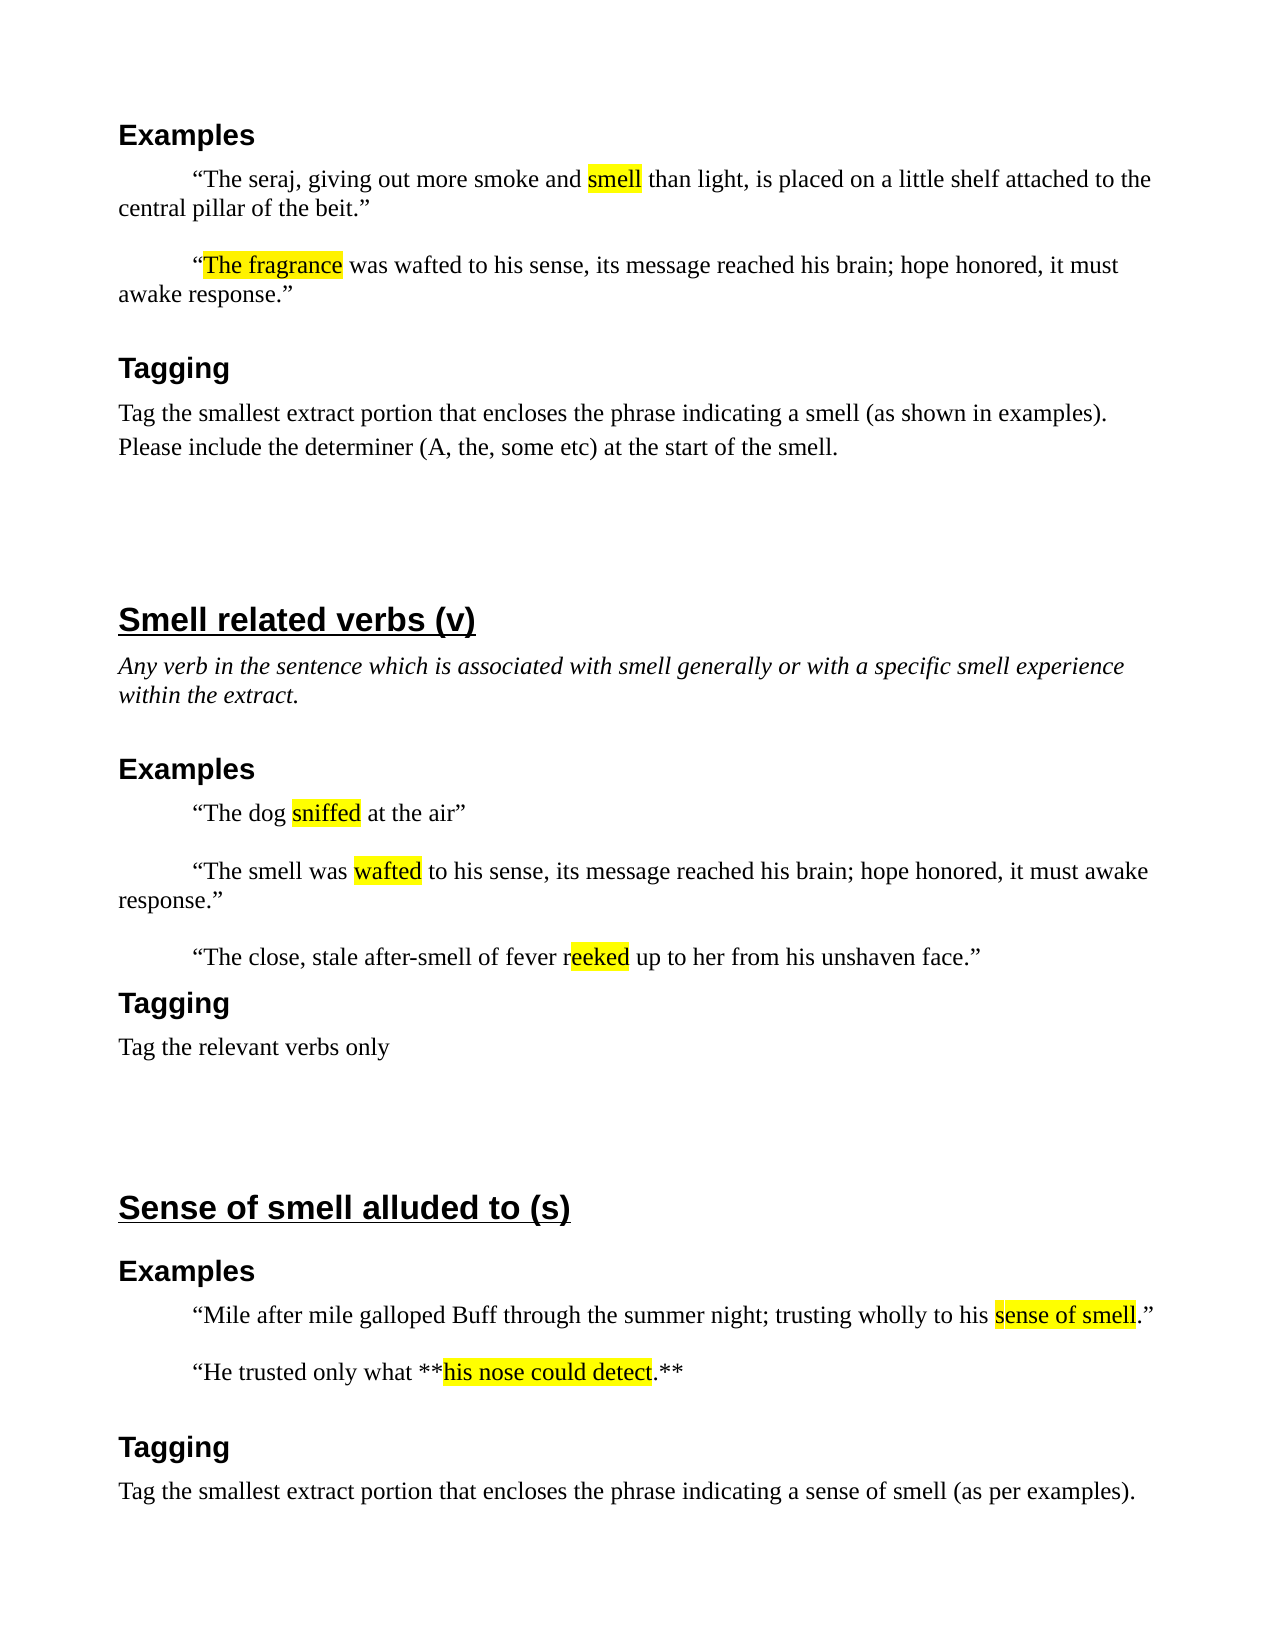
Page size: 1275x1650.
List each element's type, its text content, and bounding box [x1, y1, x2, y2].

text “The close, stale after-smell of fever reeked up to her from his unshaven face.” [118, 942, 1157, 971]
text Tag the relevant verbs only [118, 1032, 1157, 1061]
subtitle Smell related verbs (v) [118, 600, 1157, 639]
text Tag the smallest extract portion that encloses the phrase indicating a sense of smell (as per examples). [118, 1476, 1157, 1504]
text “Mile after mile galloped Buff through the summer night; trusting wholly to his sense of smell.” [118, 1300, 1157, 1329]
subtitle Tagging [118, 986, 1157, 1019]
text “He trusted only what **his nose could detect.** [118, 1357, 1157, 1386]
text Tag the smallest extract portion that encloses the phrase indicating a smell (as shown in examples). Please include the determiner (A, the, some etc) at the start of the smell. [118, 398, 1157, 461]
text Any verb in the sentence which is associated with smell generally or with a specific smell experience within the extract. [118, 651, 1157, 709]
text “The seraj, giving out more smoke and smell than light, is placed on a little shelf attached to the central pillar of the beit.” [118, 164, 1157, 222]
subtitle Examples [118, 752, 1157, 786]
text “The smell was wafted to his sense, its message reached his brain; hope honored, it must awake response.” [118, 856, 1157, 913]
subtitle Sense of smell alluded to (s) [118, 1188, 1157, 1227]
text “The dog sniffed at the air” [118, 798, 1157, 827]
subtitle Tagging [118, 351, 1157, 385]
subtitle Tagging [118, 1429, 1157, 1463]
text “The fragrance was wafted to his sense, its message reached his brain; hope honored, it must awake response.” [118, 251, 1157, 308]
subtitle Examples [118, 118, 1157, 152]
subtitle Examples [118, 1254, 1157, 1287]
